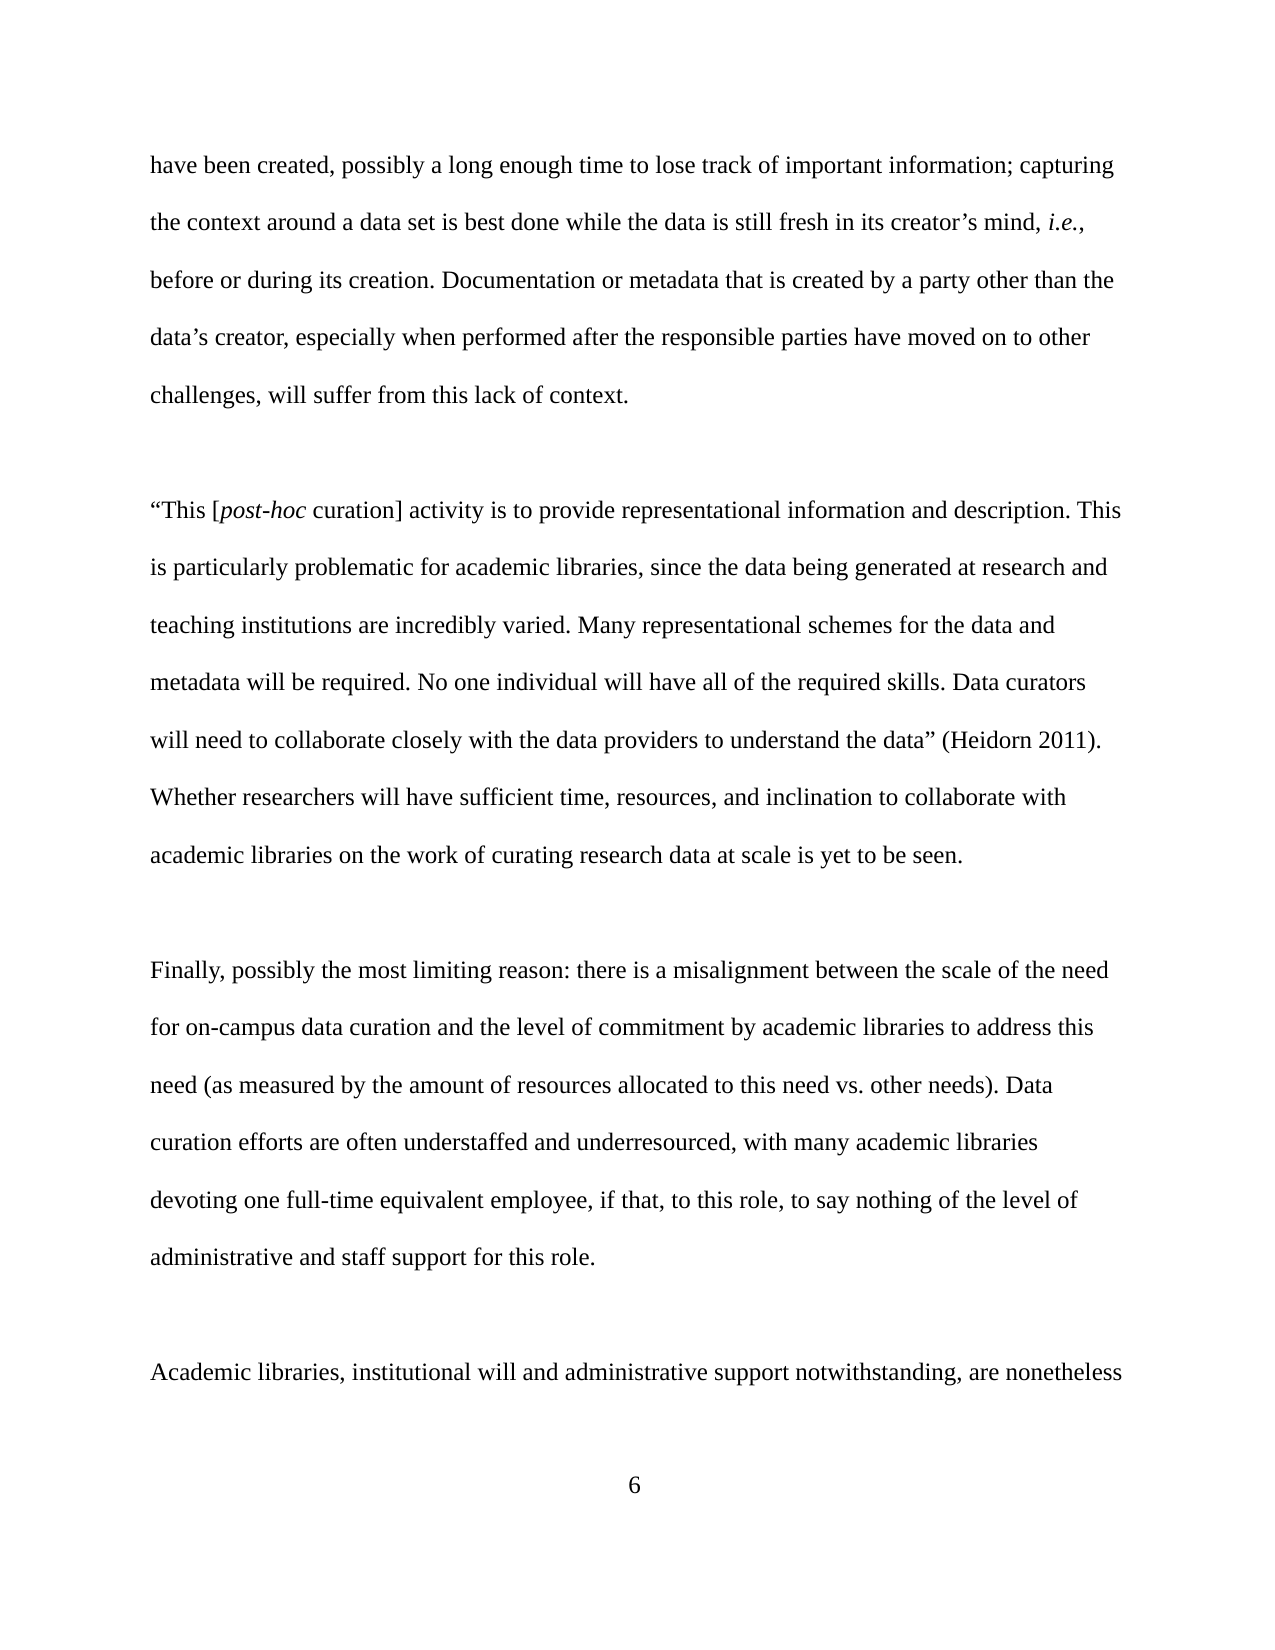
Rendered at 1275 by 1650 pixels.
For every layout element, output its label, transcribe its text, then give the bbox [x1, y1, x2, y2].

text “This [post-hoc curation] activity is to provide representational information and description. This is particularly problematic for academic libraries, since the data being generated at research and teaching institutions are incredibly varied. Many representational schemes for the data and metadata will be required. No one individual will have all of the required skills. Data curators will need to collaborate closely with the data providers to understand the data” (Heidorn 2011). Whether researchers will have sufficient time, resources, and inclination to collaborate with academic libraries on the work of curating research data at scale is yet to be seen. [150, 495, 1125, 869]
text Finally, possibly the most limiting reason: there is a misalignment between the scale of the need for on-campus data curation and the level of commitment by academic libraries to address this need (as measured by the amount of resources allocated to this need vs. other needs). Data curation efforts are often understaffed and underresourced, with many academic libraries devoting one full-time equivalent employee, if that, to this role, to say nothing of the level of administrative and staff support for this role. [150, 955, 1125, 1271]
text have been created, possibly a long enough time to lose track of important information; capturing the context around a data set is best done while the data is still fresh in its creator’s mind, i.e., before or during its creation. Documentation or metadata that is created by a party other than the data’s creator, especially when performed after the responsible parties have moved on to other challenges, will suffer from this lack of context. [150, 150, 1125, 409]
text Academic libraries, institutional will and administrative support notwithstanding, are nonetheless [150, 1357, 1125, 1386]
